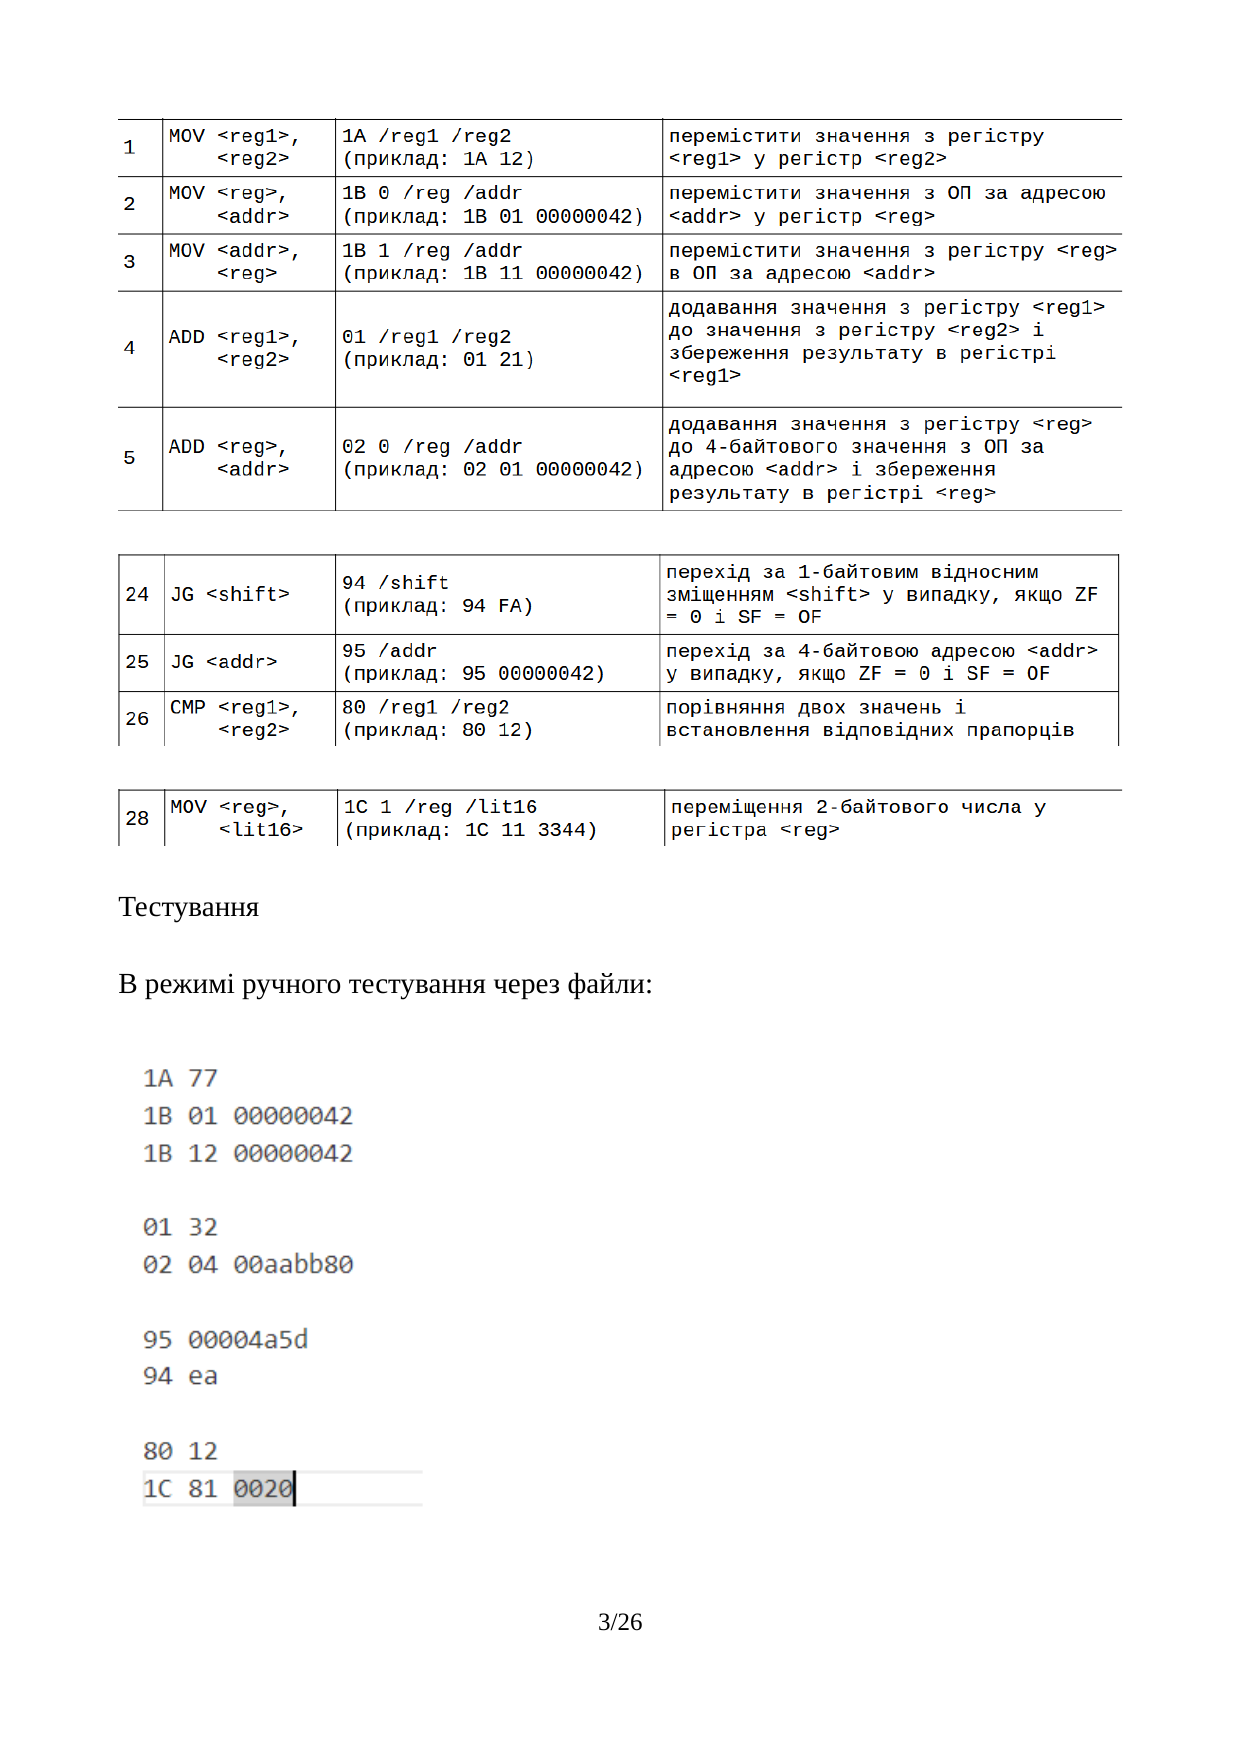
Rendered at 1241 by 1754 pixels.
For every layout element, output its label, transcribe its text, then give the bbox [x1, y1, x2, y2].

text Тестування [118, 889, 1122, 923]
picture [118, 554, 1123, 746]
text В режимі ручного тестування через файли: [118, 966, 1122, 1000]
picture [118, 1043, 423, 1513]
picture [118, 789, 1123, 846]
picture [118, 118, 1123, 511]
